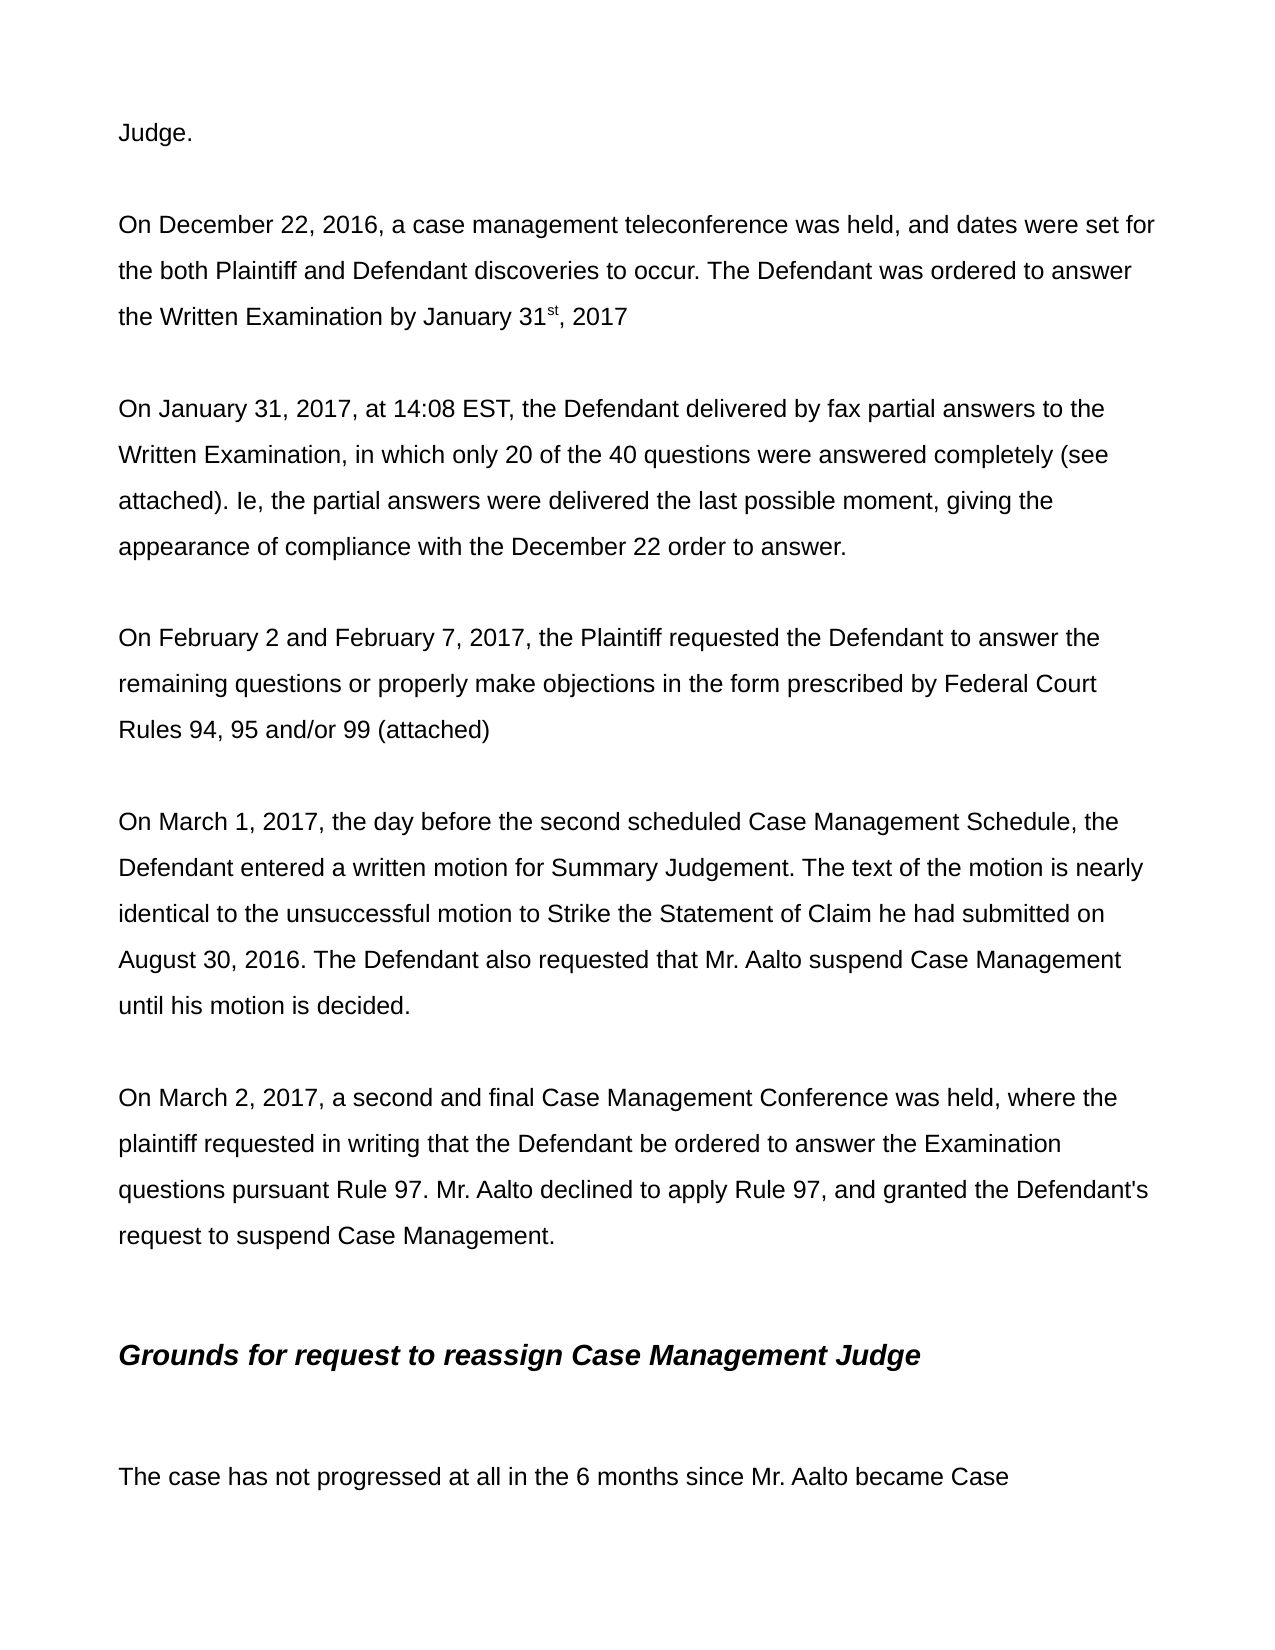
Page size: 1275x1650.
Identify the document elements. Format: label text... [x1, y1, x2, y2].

text On March 2, 2017, a second and final Case Management Conference was held, where the plaintiff requested in writing that the Defendant be ordered to answer the Examination questions pursuant Rule 97. Mr. Aalto declined to apply Rule 97, and granted the Defendant's request to suspend Case Management. [118, 1083, 1157, 1249]
text Judge. [118, 118, 1157, 147]
text On December 22, 2016, a case management teleconference was held, and dates were set for the both Plaintiff and Defendant discoveries to occur. The Defendant was ordered to answer the Written Examination by January 31st, 2017 [118, 210, 1157, 331]
text On February 2 and February 7, 2017, the Plaintiff requested the Defendant to answer the remaining questions or properly make objections in the form prescribed by Federal Court Rules 94, 95 and/or 99 (attached) [118, 623, 1157, 744]
subtitle Grounds for request to reassign Case Management Judge [118, 1337, 1157, 1371]
text On January 31, 2017, at 14:08 EST, the Defendant delivered by fax partial answers to the Written Examination, in which only 20 of the 40 questions were answered completely (see attached). Ie, the partial answers were delivered the last possible moment, giving the appearance of compliance with the December 22 order to answer. [118, 394, 1157, 560]
text The case has not progressed at all in the 6 months since Mr. Aalto became Case [118, 1462, 1157, 1491]
text On March 1, 2017, the day before the second scheduled Case Management Schedule, the Defendant entered a written motion for Summary Judgement. The text of the motion is nearly identical to the unsuccessful motion to Strike the Statement of Claim he had submitted on August 30, 2016. The Defendant also requested that Mr. Aalto suspend Case Management until his motion is decided. [118, 807, 1157, 1020]
